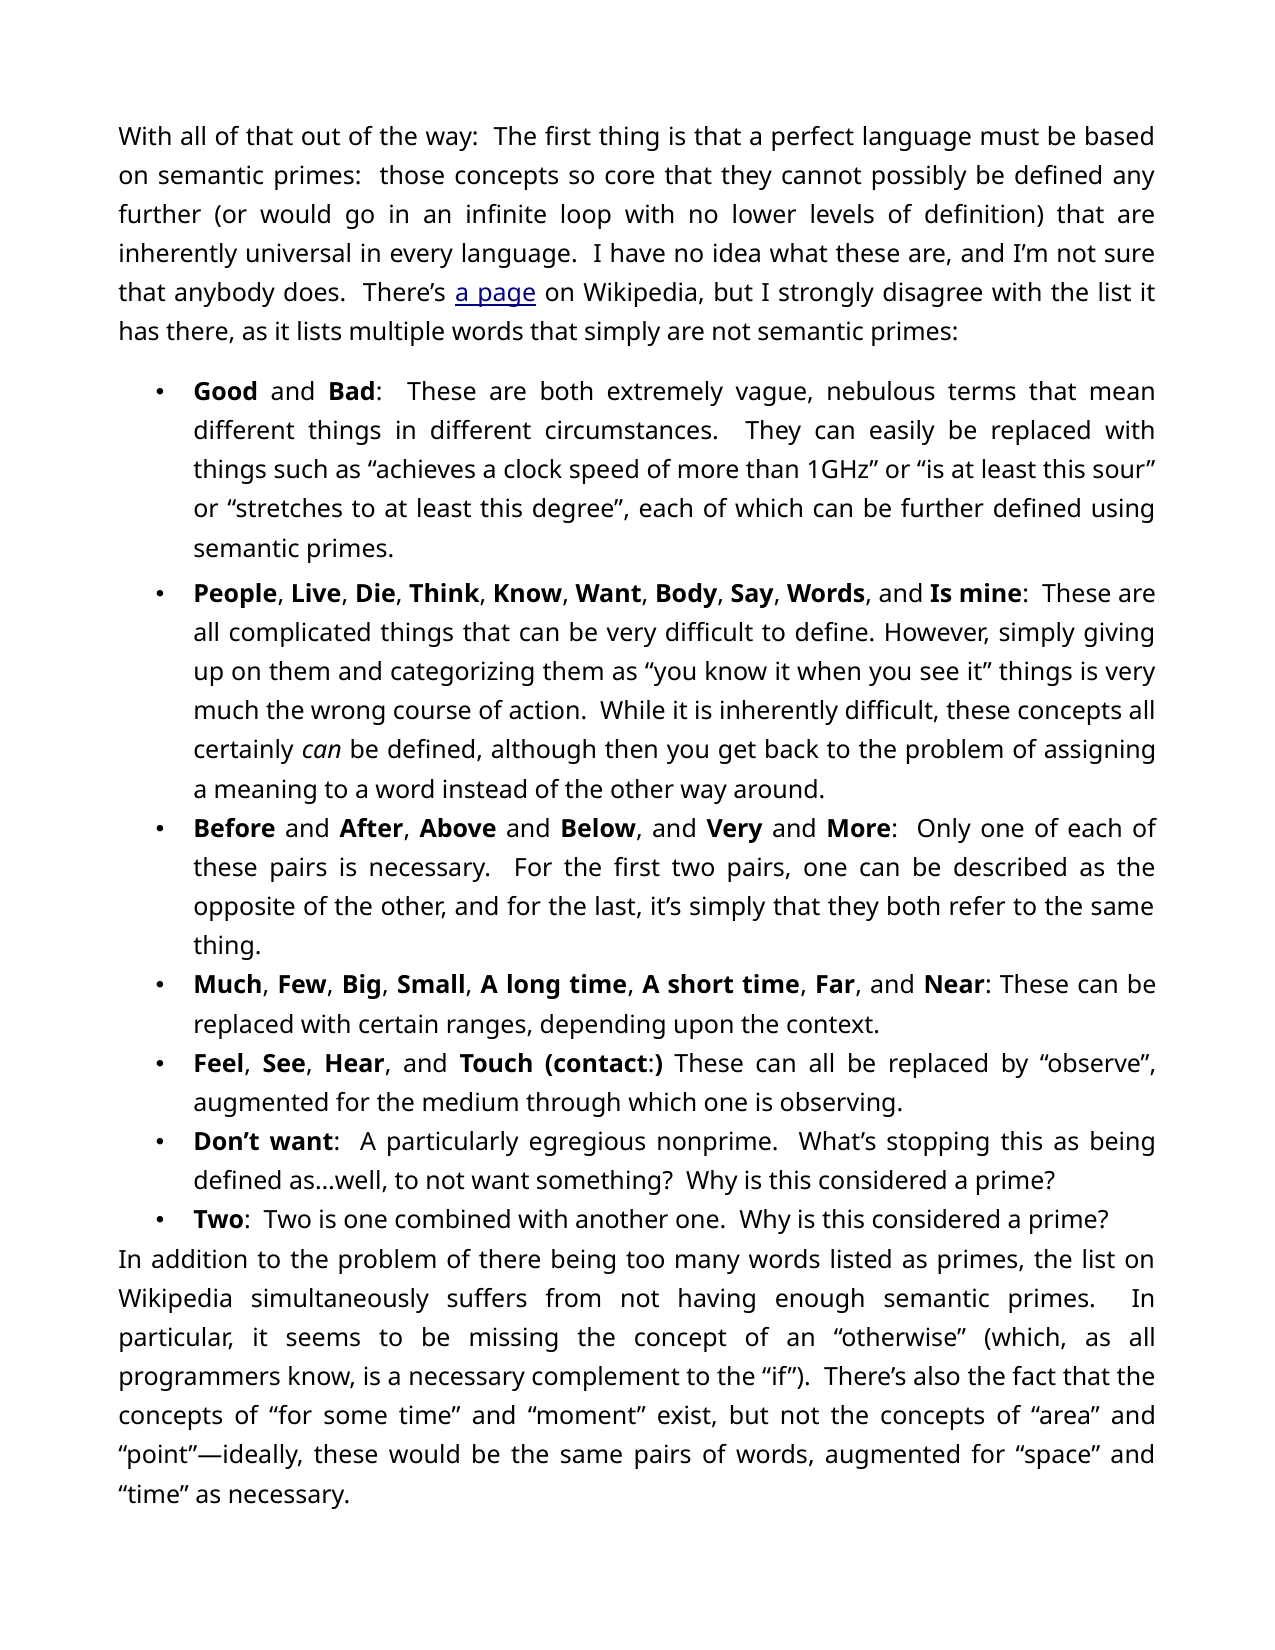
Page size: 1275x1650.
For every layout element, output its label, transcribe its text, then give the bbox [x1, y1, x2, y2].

list People, Live, Die, Think, Know, Want, Body, Say, Words, and Is mine: These are all complicated things that can be very difficult to define. However, simply giving up on them and categorizing them as “you know it when you see it” things is very much the wrong course of action. While it is inherently difficult, these concepts all certainly can be defined, although then you get back to the problem of assigning a meaning to a word instead of the other way around. [156, 575, 1157, 805]
list Don’t want: A particularly egregious nonprime. What’s stopping this as being defined as…well, to not want something? Why is this considered a prime? [156, 1124, 1157, 1197]
list Feel, See, Hear, and Touch (contact:) These can all be replaced by “observe”, augmented for the medium through which one is observing. [156, 1045, 1157, 1119]
list Good and Bad: These are both extremely vague, nebulous terms that mean different things in different circumstances. They can easily be replaced with things such as “achieves a clock speed of more than 1GHz” or “is at least this sour” or “stretches to at least this degree”, each of which can be further defined using semantic primes. [156, 374, 1157, 564]
list Two: Two is one combined with another one. Why is this considered a prime? [156, 1202, 1157, 1236]
text With all of that out of the way: The first thing is that a perfect language must be based on semantic primes: those concepts so core that they cannot possibly be defined any further (or would go in an infinite loop with no lower levels of definition) that are inherently universal in every language. I have no idea what these are, and I’m not sure that anybody does. There’s a page on Wikipedia, but I strongly disagree with the list it has there, as it lists multiple words that simply are not semantic primes: [118, 118, 1157, 348]
list Before and After, Above and Below, and Very and More: Only one of each of these pairs is necessary. For the first two pairs, one can be described as the opposite of the other, and for the last, it’s simply that they both refer to the same thing. [156, 810, 1157, 962]
text In addition to the problem of there being too many words listed as primes, the list on Wikipedia simultaneously suffers from not having enough semantic primes. In particular, it seems to be missing the concept of an “otherwise” (which, as all programmers know, is a necessary complement to the “if”). There’s also the fact that the concepts of “for some time” and “moment” exist, but not the concepts of “area” and “point”—ideally, these would be the same pairs of words, augmented for “space” and “time” as necessary. [118, 1241, 1157, 1510]
list Much, Few, Big, Small, A long time, A short time, Far, and Near: These can be replaced with certain ranges, depending upon the context. [156, 967, 1157, 1040]
